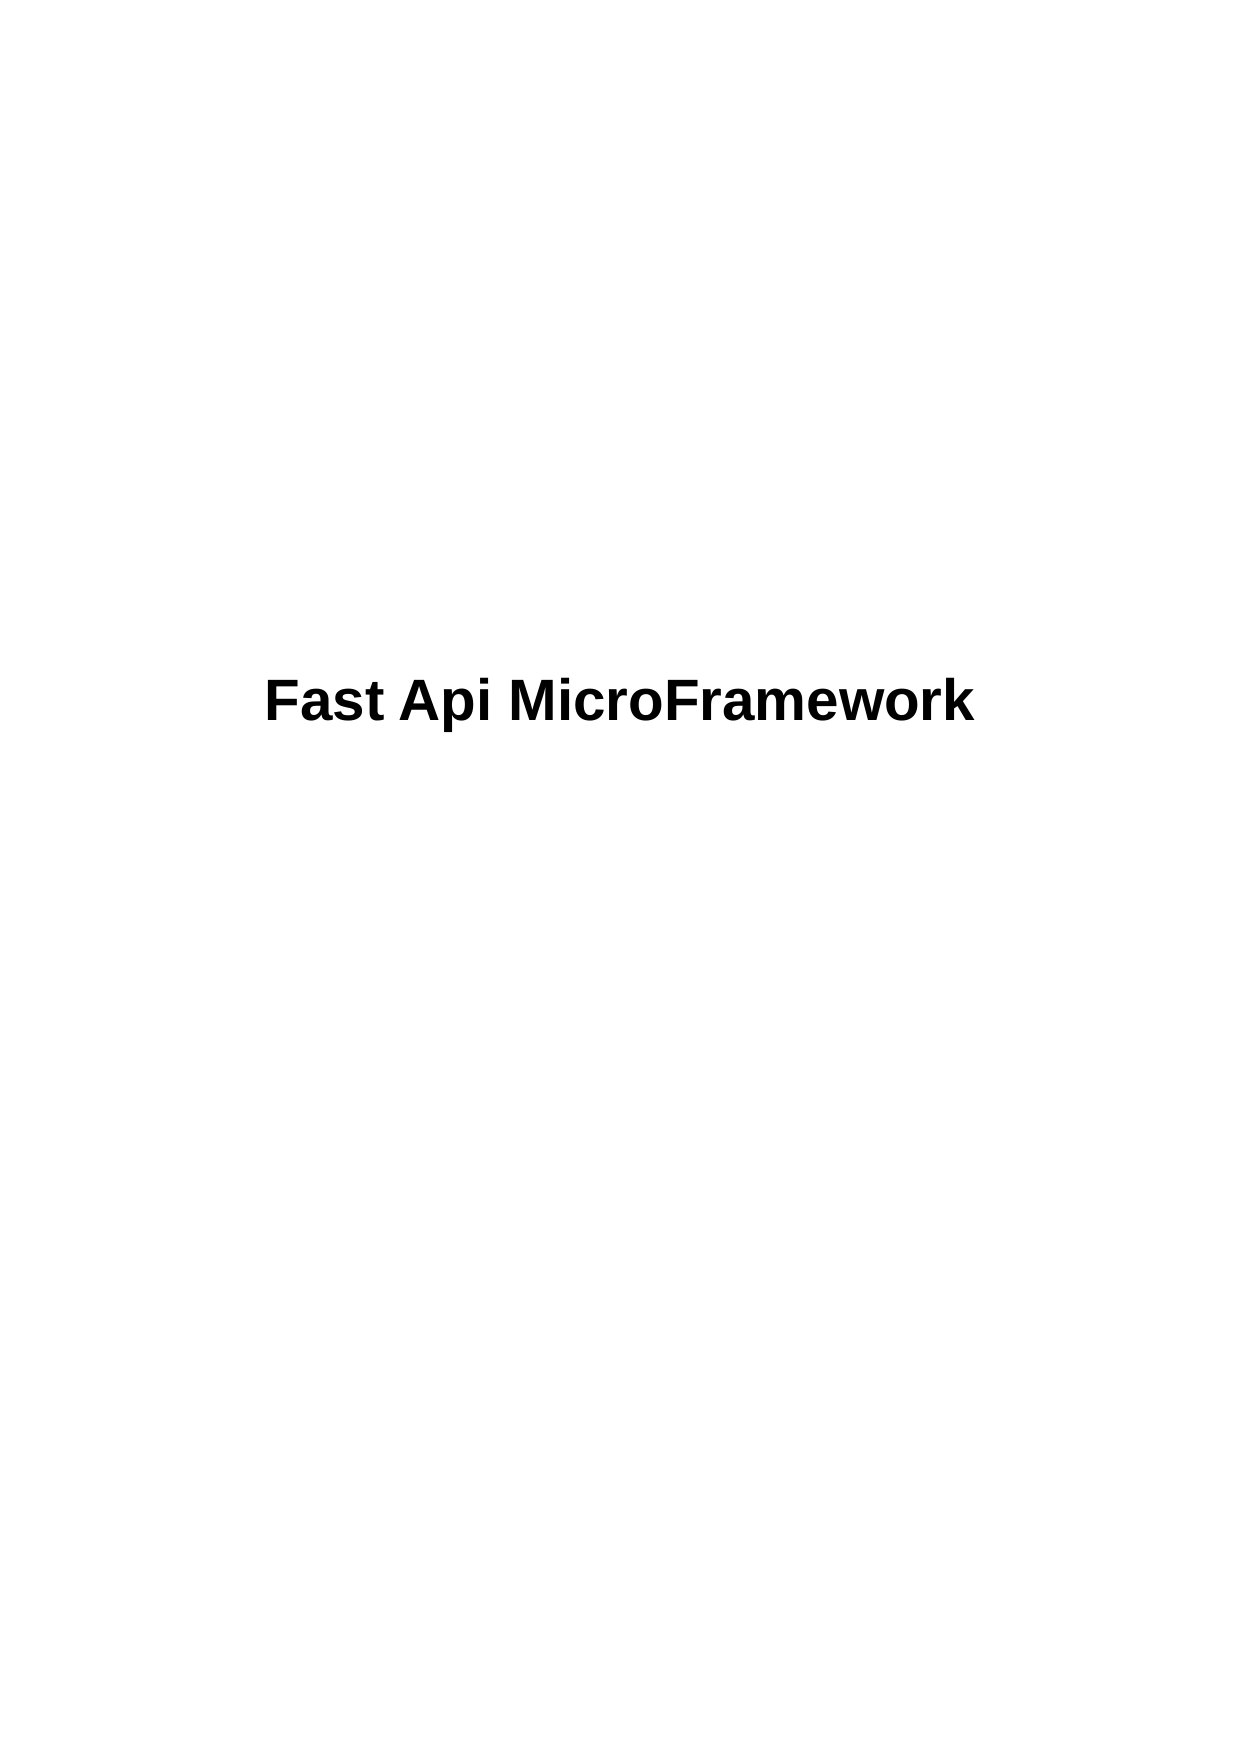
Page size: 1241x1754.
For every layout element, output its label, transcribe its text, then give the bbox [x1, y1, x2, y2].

title Fast Api MicroFramework [118, 666, 1122, 733]
